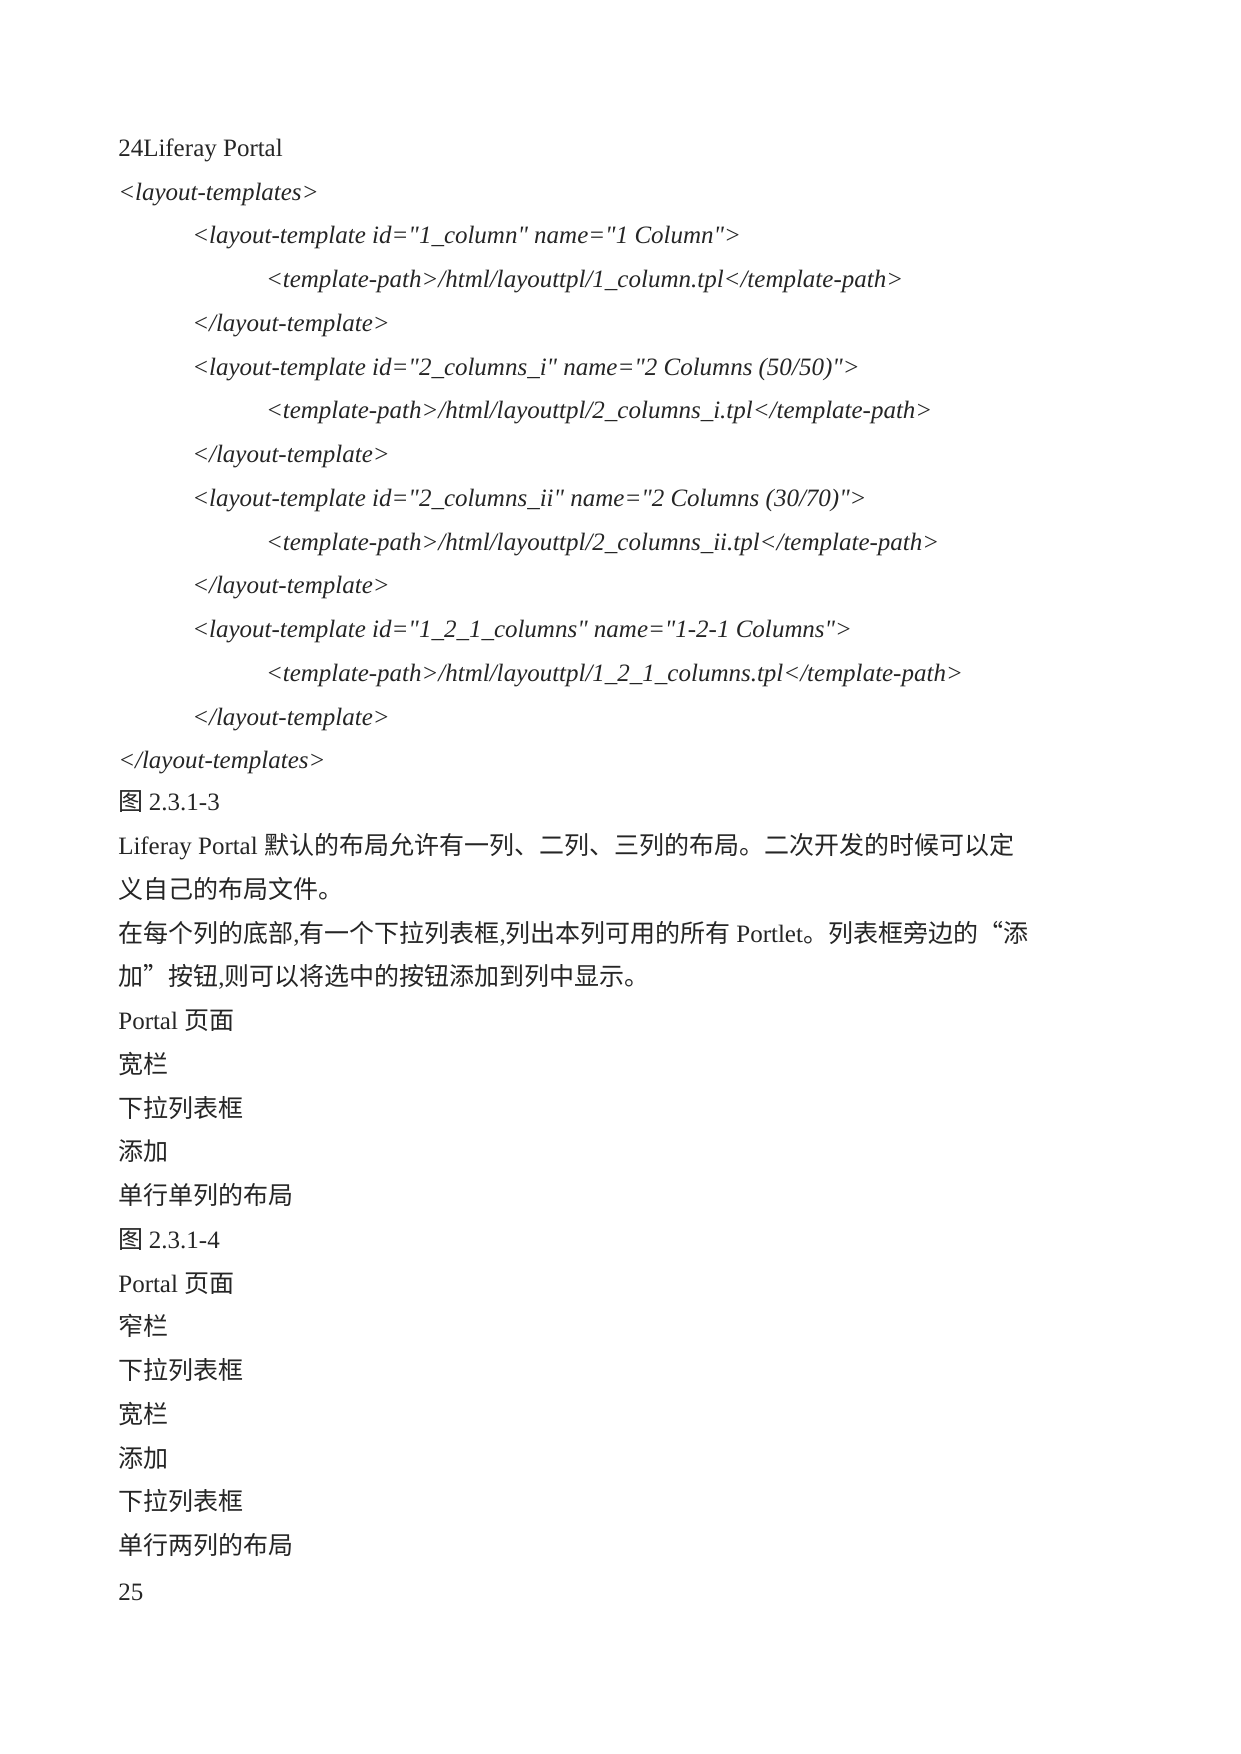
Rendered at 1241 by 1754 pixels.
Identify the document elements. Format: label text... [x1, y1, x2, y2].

text 添加 [118, 1431, 1122, 1474]
text 义自己的布局文件。 [118, 862, 1122, 906]
text 24Liferay Portal [118, 118, 1122, 162]
text 下拉列表框 [118, 1081, 1122, 1124]
text </layout-templates> [118, 731, 1122, 774]
text <layout-template id="2_columns_ii" name="2 Columns (30/70)"> [118, 468, 1122, 512]
text 宽栏 [118, 1387, 1122, 1431]
text 下拉列表框 [118, 1474, 1122, 1518]
text 单行两列的布局 [118, 1518, 1122, 1562]
text </layout-template> [118, 293, 1122, 337]
text <layout-template id="2_columns_i" name="2 Columns (50/50)"> [118, 337, 1122, 381]
text <template-path>/html/layouttpl/2_columns_i.tpl</template-path> [118, 381, 1122, 424]
text <template-path>/html/layouttpl/1_column.tpl</template-path> [118, 249, 1122, 293]
text <template-path>/html/layouttpl/2_columns_ii.tpl</template-path> [118, 512, 1122, 556]
text Portal 页面 [118, 993, 1122, 1037]
text <layout-template id="1_2_1_columns" name="1-2-1 Columns"> [118, 599, 1122, 643]
text </layout-template> [118, 687, 1122, 731]
text 下拉列表框 [118, 1343, 1122, 1387]
text <layout-templates> [118, 162, 1122, 206]
text <template-path>/html/layouttpl/1_2_1_columns.tpl</template-path> [118, 643, 1122, 687]
text 单行单列的布局 [118, 1168, 1122, 1212]
text <layout-template id="1_column" name="1 Column"> [118, 206, 1122, 249]
text </layout-template> [118, 424, 1122, 468]
text </layout-template> [118, 556, 1122, 599]
text 加”按钮,则可以将选中的按钮添加到列中显示。 [118, 949, 1122, 993]
text 25 [118, 1562, 1122, 1606]
text Portal 页面 [118, 1256, 1122, 1299]
text 图 2.3.1-3 [118, 774, 1122, 818]
text 宽栏 [118, 1037, 1122, 1081]
text 窄栏 [118, 1299, 1122, 1343]
text 添加 [118, 1124, 1122, 1168]
text 图 2.3.1-4 [118, 1212, 1122, 1256]
text 在每个列的底部,有一个下拉列表框,列出本列可用的所有 Portlet。列表框旁边的“添 [118, 906, 1122, 949]
text Liferay Portal 默认的布局允许有一列、二列、三列的布局。二次开发的时候可以定 [118, 818, 1122, 862]
